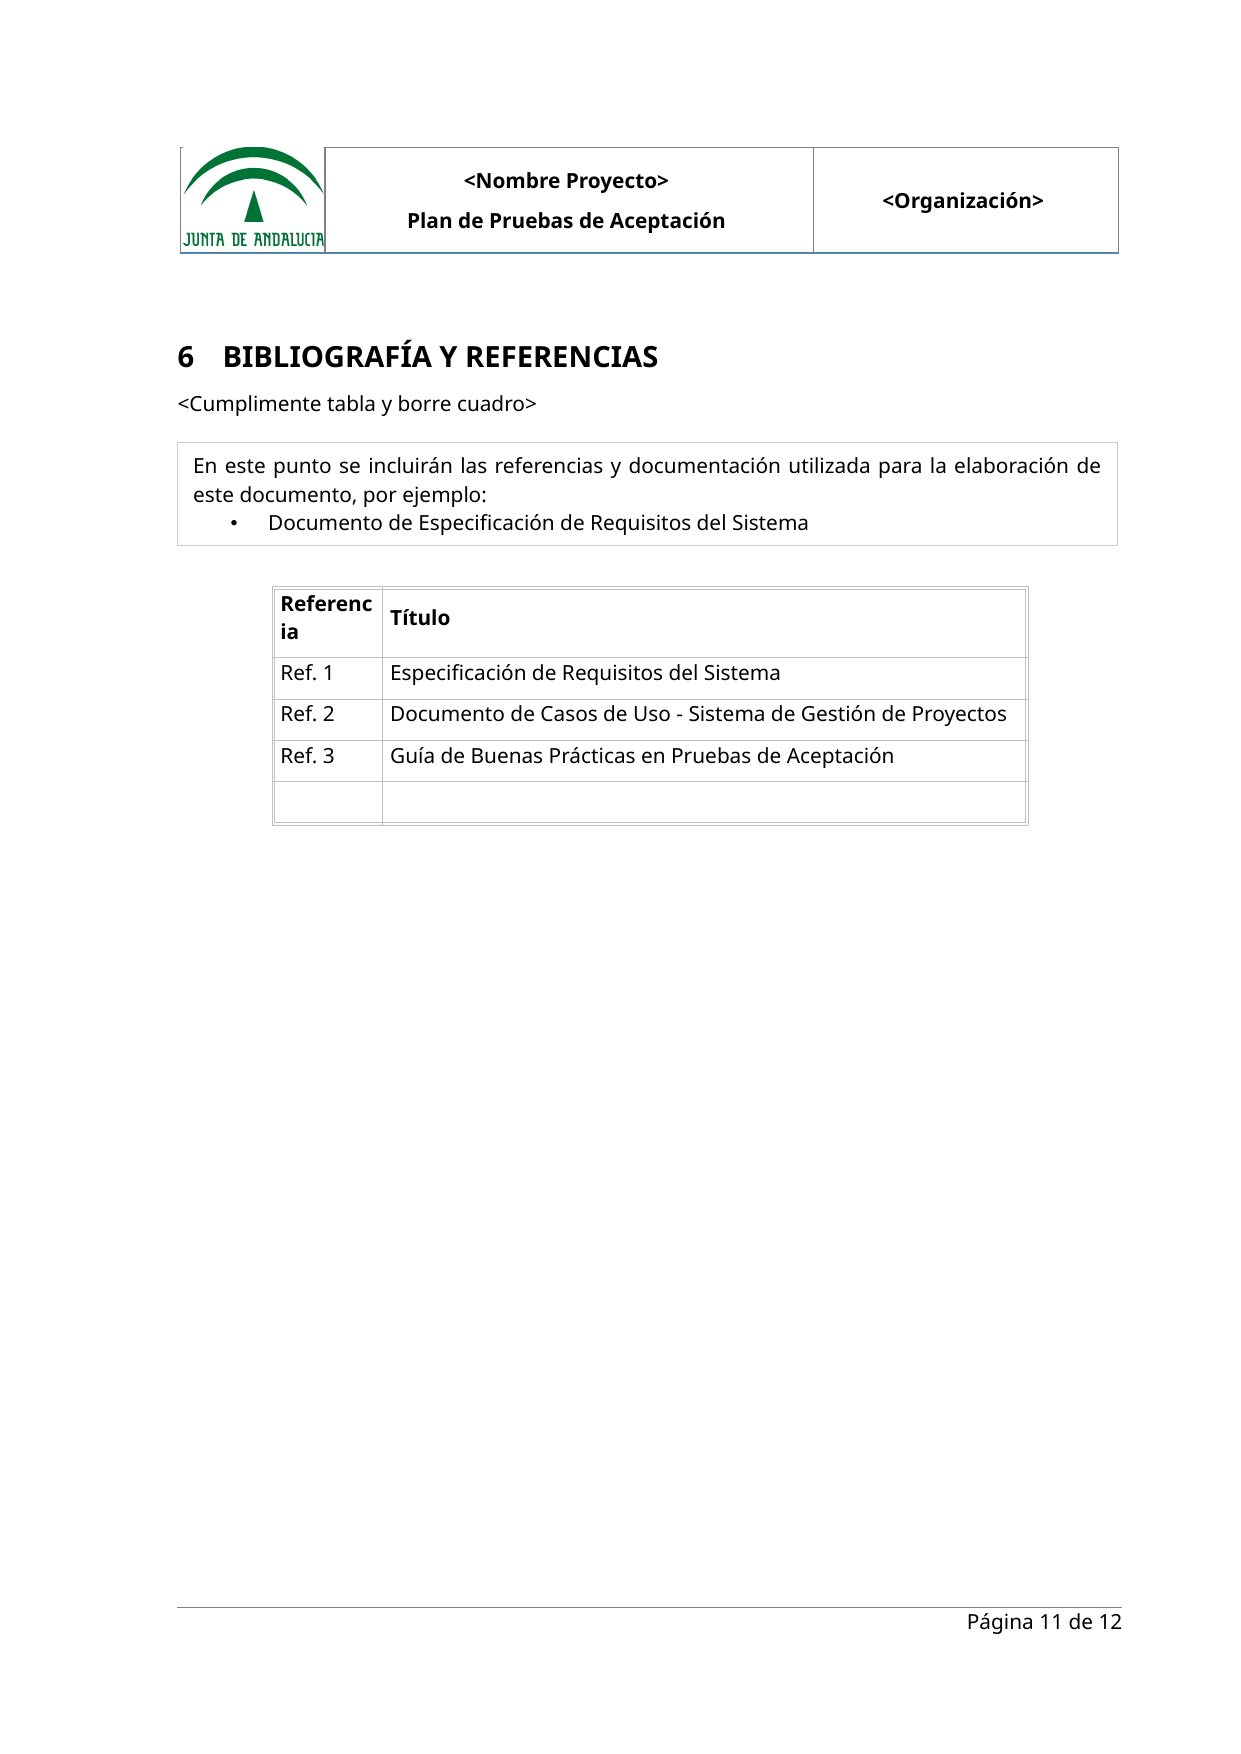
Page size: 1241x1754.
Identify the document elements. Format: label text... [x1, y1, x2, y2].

table_cell [275, 782, 382, 822]
table_header Referencia [275, 590, 382, 657]
subtitle BIBLIOGRAFÍA Y REFERENCIAS [177, 336, 1122, 376]
picture [183, 147, 324, 246]
table_cell [383, 782, 1025, 822]
table_cell Ref. 2 [275, 700, 382, 740]
list Documento de Especificación de Requisitos del Sistema [230, 508, 1102, 537]
table_cell Documento de Casos de Uso - Sistema de Gestión de Proyectos [383, 700, 1025, 740]
table_cell Guía de Buenas Prácticas en Pruebas de Aceptación [383, 741, 1025, 781]
text En este punto se incluirán las referencias y documentación utilizada para la elaboración de este documento, por ejemplo: [193, 451, 1102, 508]
table_header Título [383, 590, 1025, 657]
text <Cumplimente tabla y borre cuadro> [177, 389, 1122, 417]
table_cell Ref. 3 [275, 741, 382, 781]
table_cell Ref. 1 [275, 658, 382, 698]
table_cell Especificación de Requisitos del Sistema [383, 658, 1025, 698]
